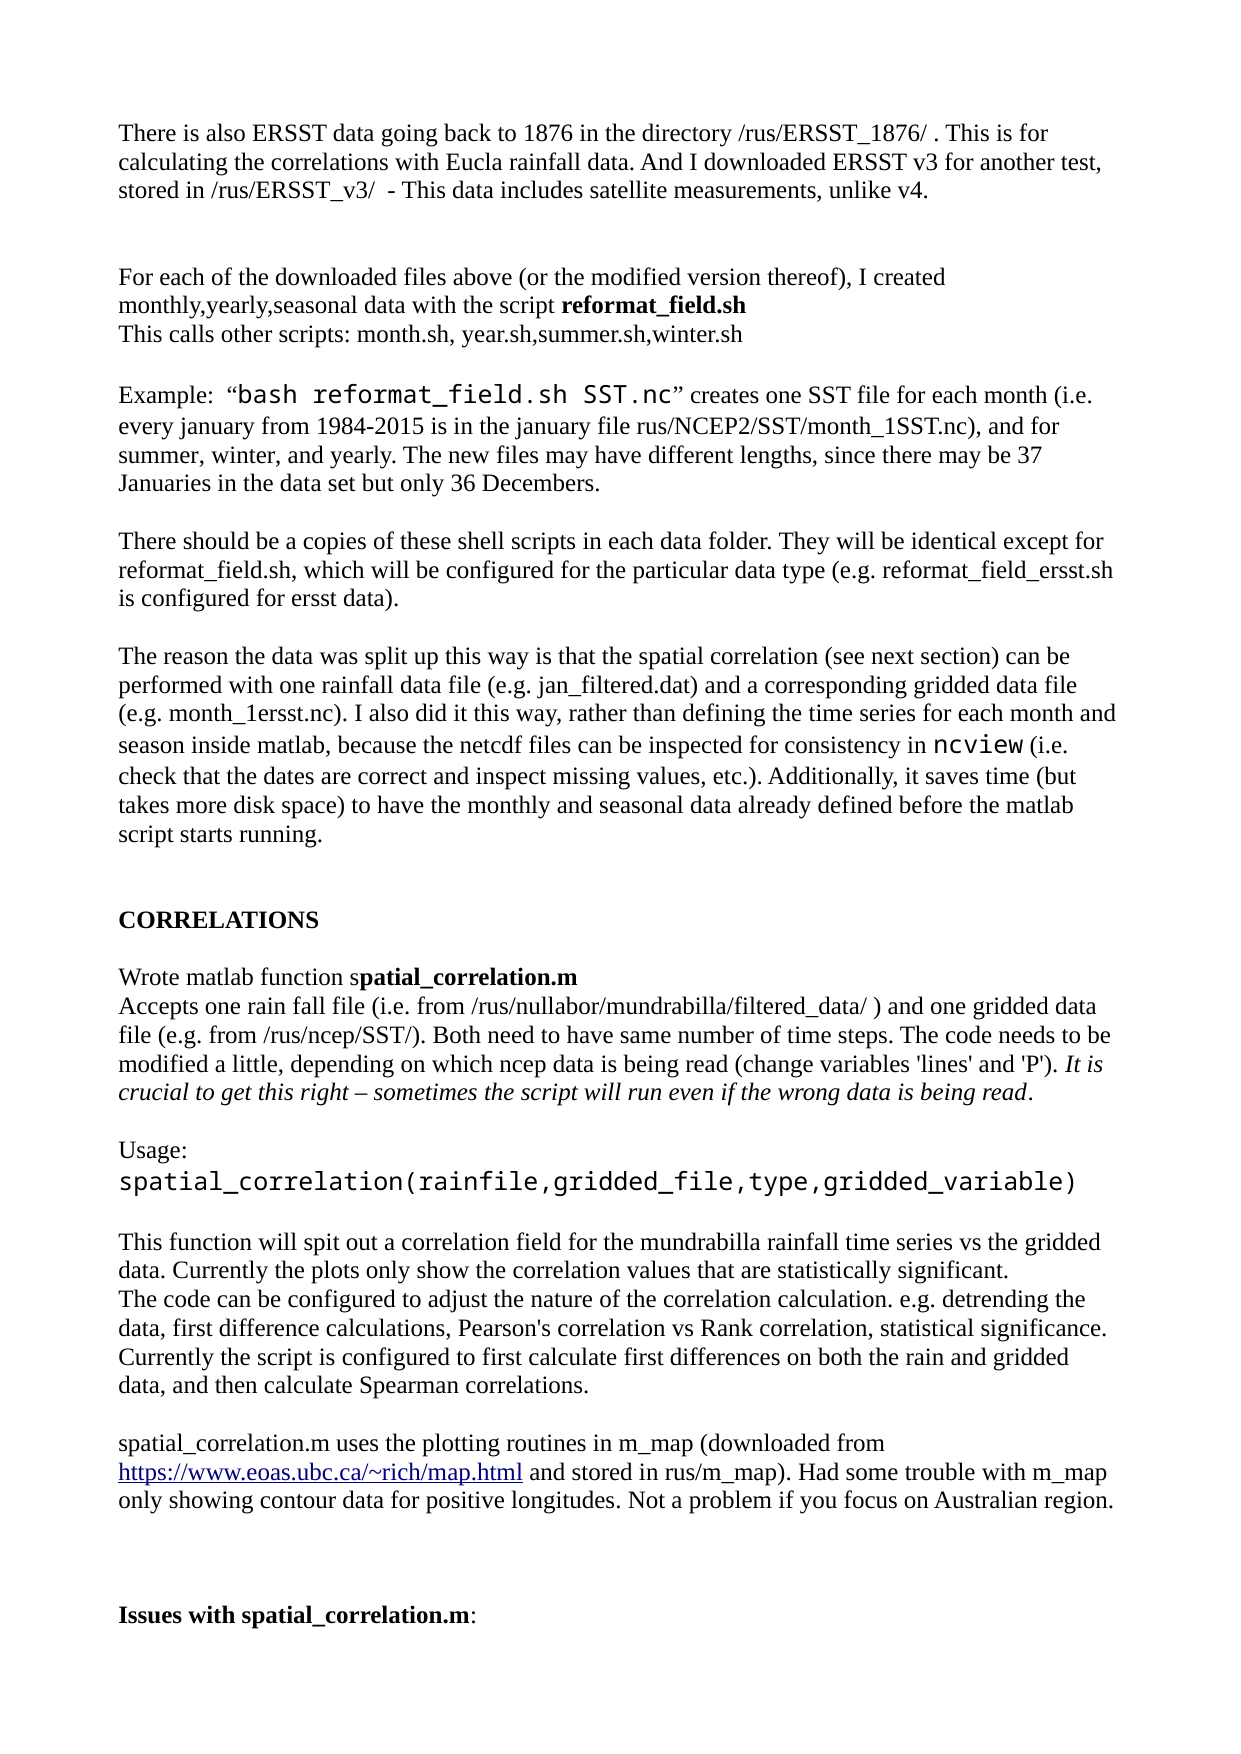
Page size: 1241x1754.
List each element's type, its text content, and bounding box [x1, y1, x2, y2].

text There is also ERSST data going back to 1876 in the directory /rus/ERSST_1876/ . This is for calculating the correlations with Eucla rainfall data. And I downloaded ERSST v3 for another test, stored in /rus/ERSST_v3/ - This data includes satellite measurements, unlike v4. [118, 118, 1122, 204]
text This calls other scripts: month.sh, year.sh,summer.sh,winter.sh [118, 319, 1122, 348]
text For each of the downloaded files above (or the modified version thereof), I created monthly,yearly,seasonal data with the script reformat_field.sh [118, 262, 1122, 319]
text Issues with spatial_correlation.m: [118, 1600, 1122, 1629]
text The code can be configured to adjust the nature of the correlation calculation. e.g. detrending the data, first difference calculations, Pearson's correlation vs Rank correlation, statistical significance. Currently the script is configured to first calculate first differences on both the rain and gridded data, and then calculate Spearman correlations. [118, 1284, 1122, 1399]
text There should be a copies of these shell scripts in each data folder. They will be identical except for reformat_field.sh, which will be configured for the particular data type (e.g. reformat_field_ersst.sh is configured for ersst data). [118, 526, 1122, 612]
text spatial_correlation.m uses the plotting routines in m_map (downloaded from https://www.eoas.ubc.ca/~rich/map.html and stored in rus/m_map). Had some trouble with m_map only showing contour data for positive longitudes. Not a problem if you focus on Australian region. [118, 1428, 1122, 1514]
text Accepts one rain fall file (i.e. from /rus/nullabor/mundrabilla/filtered_data/ ) and one gridded data file (e.g. from /rus/ncep/SST/). Both need to have same number of time steps. The code needs to be modified a little, depending on which ncep data is being read (change variables 'lines' and 'P'). It is crucial to get this right – sometimes the script will run even if the wrong data is being read. [118, 991, 1122, 1106]
text Wrote matlab function spatial_correlation.m [118, 962, 1122, 991]
text The reason the data was split up this way is that the spatial correlation (see next section) can be performed with one rainfall data file (e.g. jan_filtered.dat) and a corresponding gridded data file (e.g. month_1ersst.nc). I also did it this way, rather than defining the time series for each month and season inside matlab, because the netcdf files can be inspected for consistency in ncview (i.e. check that the dates are correct and inspect missing values, etc.). Additionally, it saves time (but takes more disk space) to have the monthly and seasonal data already defined before the matlab script starts running. [118, 641, 1122, 847]
text CORRELATIONS [118, 905, 1122, 934]
text This function will spit out a correlation field for the mundrabilla rainfall time series vs the gridded data. Currently the plots only show the correlation values that are statistically significant. [118, 1227, 1122, 1284]
text Usage: spatial_correlation(rainfile,gridded_file,type,gridded_variable) [118, 1135, 1122, 1198]
text Example: “bash reformat_field.sh SST.nc” creates one SST file for each month (i.e. every january from 1984-2015 is in the january file rus/NCEP2/SST/month_1SST.nc), and for summer, winter, and yearly. The new files may have different lengths, since there may be 37 Januaries in the data set but only 36 Decembers. [118, 377, 1122, 497]
